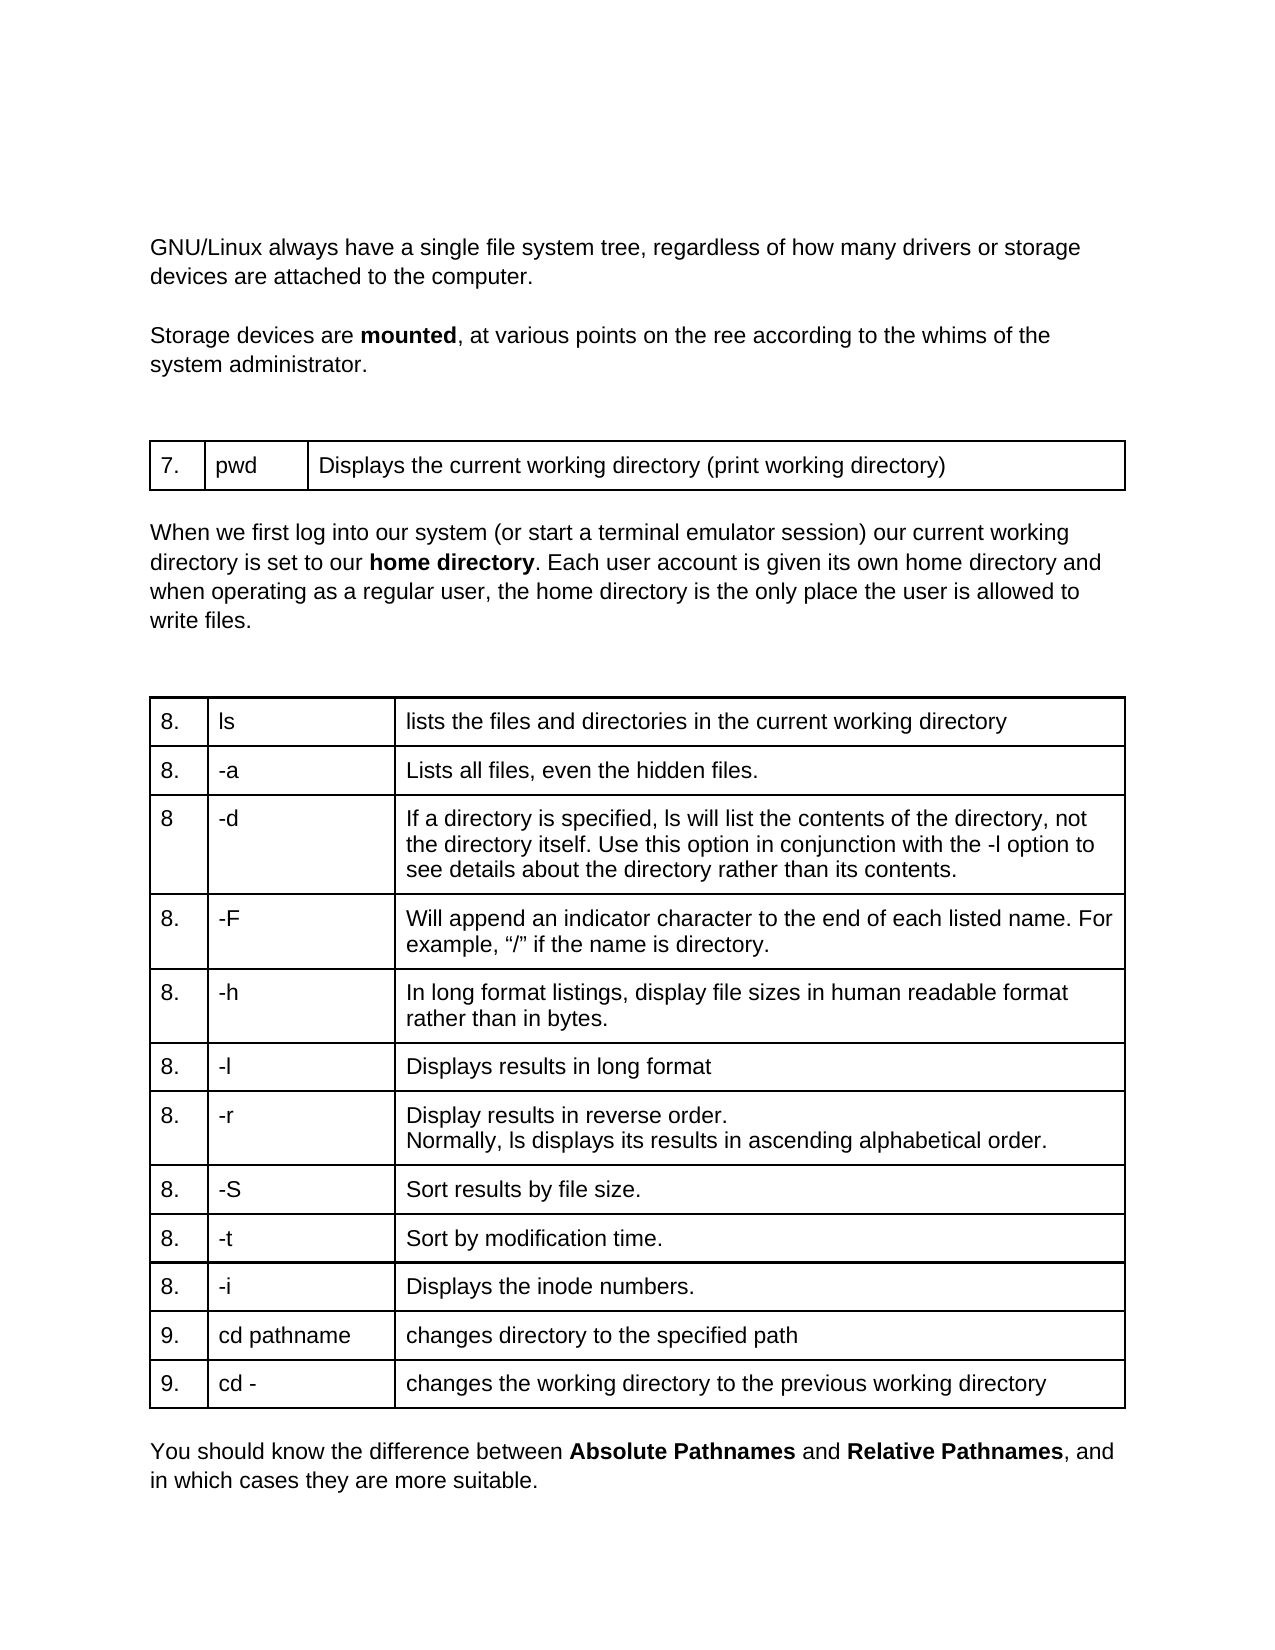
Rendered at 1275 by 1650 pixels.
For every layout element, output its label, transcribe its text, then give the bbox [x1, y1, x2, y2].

table_cell 8. [151, 1166, 207, 1213]
table_header lists the files and directories in the current working directory [396, 699, 1124, 745]
table_cell -d [209, 796, 394, 893]
table_cell 8. [151, 1215, 207, 1261]
table_cell 8. [151, 970, 207, 1042]
table_header Displays the current working directory (print working directory) [309, 442, 1124, 489]
table_header ls [209, 699, 394, 745]
table_cell Sort results by file size. [396, 1166, 1124, 1213]
table_cell In long format listings, display file sizes in human readable format rather than in bytes. [396, 970, 1124, 1042]
table_cell 9. [151, 1361, 207, 1407]
table_cell 8. [151, 1092, 207, 1164]
table_cell -i [209, 1264, 394, 1310]
text You should know the difference between Absolute Pathnames and Relative Pathnames, and in which cases they are more suitable. [150, 1438, 1125, 1493]
table_cell changes directory to the specified path [396, 1312, 1124, 1358]
table_cell Display results in reverse order. Normally, ls displays its results in ascending alphabetical order. [396, 1092, 1124, 1164]
table_cell -S [209, 1166, 394, 1213]
table_cell Will append an indicator character to the end of each listed name. For example, “/” if the name is directory. [396, 895, 1124, 967]
table_cell 8. [151, 747, 207, 793]
table_cell 9. [151, 1312, 207, 1358]
table_cell -F [209, 895, 394, 967]
table_header pwd [206, 442, 307, 489]
table_cell -r [209, 1092, 394, 1164]
table_cell If a directory is specified, ls will list the contents of the directory, not the directory itself. Use this option in conjunction with the -l option to see details about the directory rather than its contents. [396, 796, 1124, 893]
table_cell 8 [151, 796, 207, 893]
table_cell cd - [209, 1361, 394, 1407]
text GNU/Linux always have a single file system tree, regardless of how many drivers or storage devices are attached to the computer. [150, 234, 1125, 289]
table_cell -a [209, 747, 394, 793]
table_cell -l [209, 1044, 394, 1090]
table_cell 8. [151, 1044, 207, 1090]
table_cell -t [209, 1215, 394, 1261]
table_cell 8. [151, 895, 207, 967]
table_header 8. [151, 699, 207, 745]
table_cell -h [209, 970, 394, 1042]
text Storage devices are mounted, at various points on the ree according to the whims of the system administrator. [150, 323, 1125, 378]
table_header 7. [151, 442, 204, 489]
table_cell Displays results in long format [396, 1044, 1124, 1090]
table_cell Displays the inode numbers. [396, 1264, 1124, 1310]
table_cell 8. [151, 1264, 207, 1310]
text When we first log into our system (or start a terminal emulator session) our current working directory is set to our home directory. Each user account is given its own home directory and when operating as a regular user, the home directory is the only place the user is allowed to write files. [150, 520, 1125, 634]
table_cell Sort by modification time. [396, 1215, 1124, 1261]
table_cell changes the working directory to the previous working directory [396, 1361, 1124, 1407]
table_cell Lists all files, even the hidden files. [396, 747, 1124, 793]
table_cell cd pathname [209, 1312, 394, 1358]
